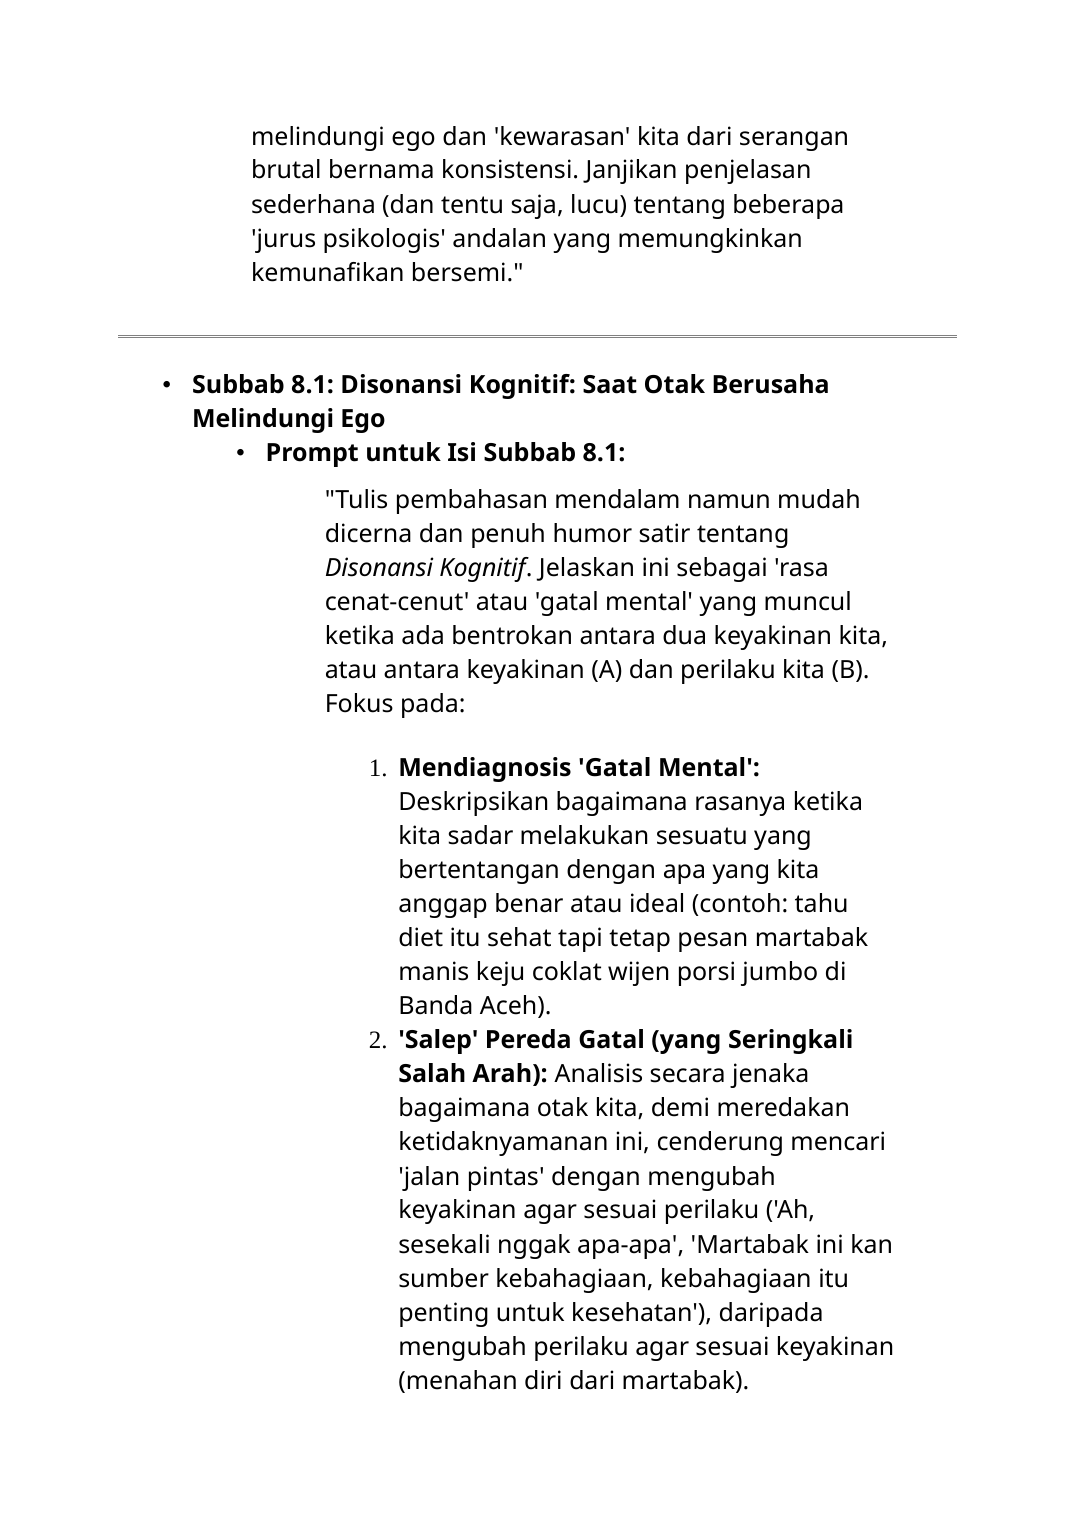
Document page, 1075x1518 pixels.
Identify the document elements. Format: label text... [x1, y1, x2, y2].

list Mendiagnosis 'Gatal Mental': Deskripsikan bagaimana rasanya ketika kita sadar melakukan sesuatu yang bertentangan dengan apa yang kita anggap benar atau ideal (contoh: tahu diet itu sehat tapi tetap pesan martabak manis keju coklat wijen porsi jumbo di Banda Aceh). [369, 749, 898, 1022]
list 'Salep' Pereda Gatal (yang Seringkali Salah Arah): Analisis secara jenaka bagaimana otak kita, demi meredakan ketidaknyamanan ini, cenderung mencari 'jalan pintas' dengan mengubah keyakinan agar sesuai perilaku ('Ah, sesekali nggak apa-apa', 'Martabak ini kan sumber kebahagiaan, kebahagiaan itu penting untuk kesehatan'), daripada mengubah perilaku agar sesuai keyakinan (menahan diri dari martabak). [369, 1022, 898, 1397]
list melindungi ego dan 'kewarasan' kita dari serangan brutal bernama konsistensi. Janjikan penjelasan sederhana (dan tentu saja, lucu) tentang beberapa 'jurus psikologis' andalan yang memungkinkan kemunafikan bersemi." [221, 118, 898, 288]
list Prompt untuk Isi Subbab 8.1: [236, 435, 957, 469]
list Subbab 8.1: Disonansi Kognitif: Saat Otak Berusaha Melindungi Ego [162, 367, 957, 435]
list "Tulis pembahasan mendalam namun mudah dicerna dan penuh humor satir tentang Disonansi Kognitif. Jelaskan ini sebagai 'rasa cenat-cenut' atau 'gatal mental' yang muncul ketika ada bentrokan antara dua keyakinan kita, atau antara keyakinan (A) dan perilaku kita (B). Fokus pada: [295, 481, 898, 720]
